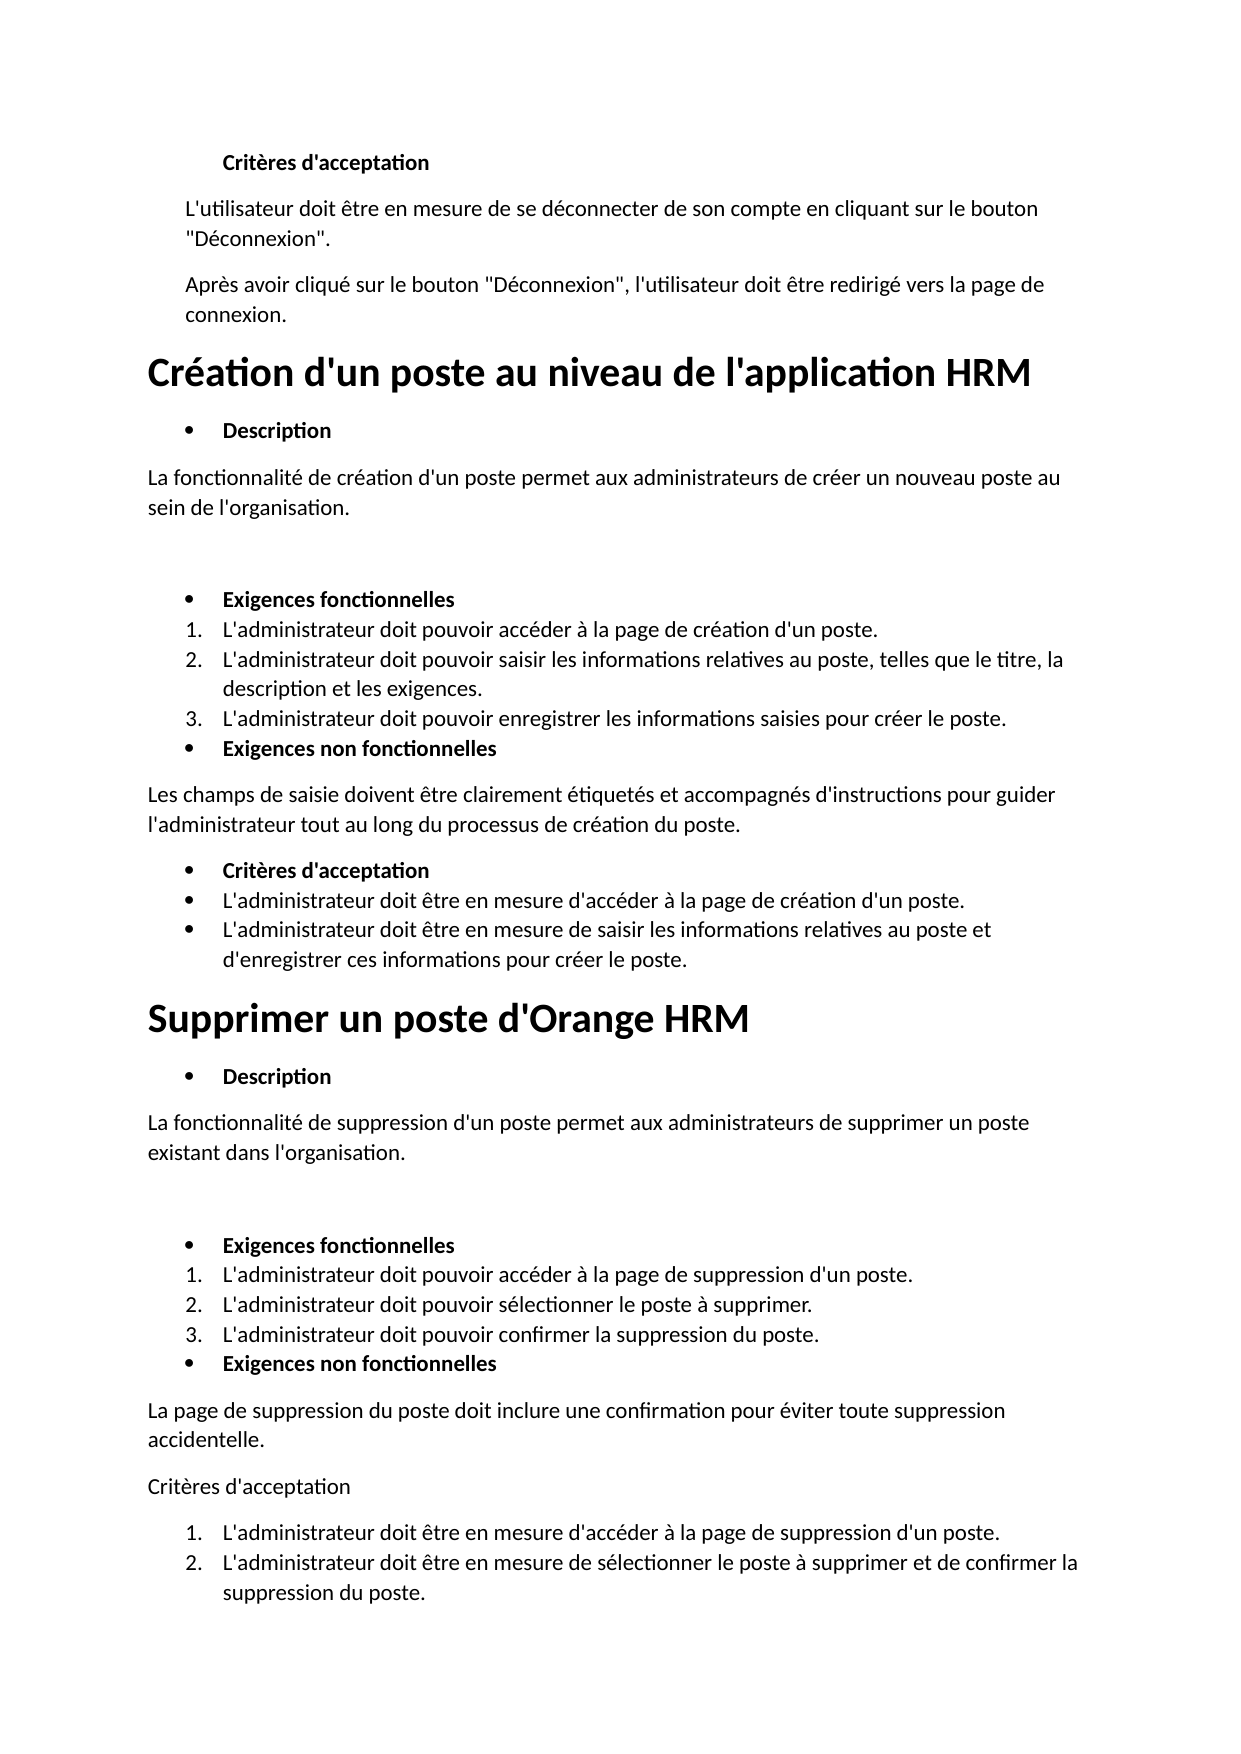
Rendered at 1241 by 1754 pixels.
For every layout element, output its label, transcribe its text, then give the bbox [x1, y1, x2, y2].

text L'utilisateur doit être en mesure de se déconnecter de son compte en cliquant sur le bouton "Déconnexion". [185, 194, 1093, 252]
list Description [185, 1062, 1093, 1090]
list L'administrateur doit pouvoir saisir les informations relatives au poste, telles que le titre, la description et les exigences. [185, 645, 1093, 702]
text Supprimer un poste d'Orange HRM [148, 992, 1093, 1042]
list L'administrateur doit pouvoir accéder à la page de création d'un poste. [185, 615, 1093, 643]
list Critères d'acceptation [223, 148, 1093, 176]
text La page de suppression du poste doit inclure une confirmation pour éviter toute suppression accidentelle. [148, 1396, 1093, 1454]
list L'administrateur doit pouvoir accéder à la page de suppression d'un poste. [185, 1261, 1093, 1288]
list L'administrateur doit pouvoir sélectionner le poste à supprimer. [185, 1290, 1093, 1318]
text Création d'un poste au niveau de l'application HRM [148, 346, 1093, 397]
list L'administrateur doit être en mesure d'accéder à la page de suppression d'un poste. [185, 1518, 1093, 1546]
list Description [185, 417, 1093, 444]
text La fonctionnalité de suppression d'un poste permet aux administrateurs de supprimer un poste existant dans l'organisation. [148, 1108, 1093, 1166]
list L'administrateur doit être en mesure d'accéder à la page de création d'un poste. [185, 886, 1093, 914]
list Exigences fonctionnelles [185, 585, 1093, 613]
text Les champs de saisie doivent être clairement étiquetés et accompagnés d'instructions pour guider l'administrateur tout au long du processus de création du poste. [148, 780, 1093, 838]
list Exigences non fonctionnelles [185, 734, 1093, 762]
list L'administrateur doit être en mesure de sélectionner le poste à supprimer et de confirmer la suppression du poste. [185, 1548, 1093, 1606]
list Exigences fonctionnelles [185, 1231, 1093, 1259]
list L'administrateur doit pouvoir confirmer la suppression du poste. [185, 1320, 1093, 1348]
text Critères d'acceptation [148, 1472, 1093, 1500]
list L'administrateur doit pouvoir enregistrer les informations saisies pour créer le poste. [185, 704, 1093, 732]
text La fonctionnalité de création d'un poste permet aux administrateurs de créer un nouveau poste au sein de l'organisation. [148, 463, 1093, 521]
list Critères d'acceptation [185, 856, 1093, 884]
list L'administrateur doit être en mesure de saisir les informations relatives au poste et d'enregistrer ces informations pour créer le poste. [185, 916, 1093, 973]
list Exigences non fonctionnelles [185, 1349, 1093, 1378]
text Après avoir cliqué sur le bouton "Déconnexion", l'utilisateur doit être redirigé vers la page de connexion. [185, 270, 1093, 328]
